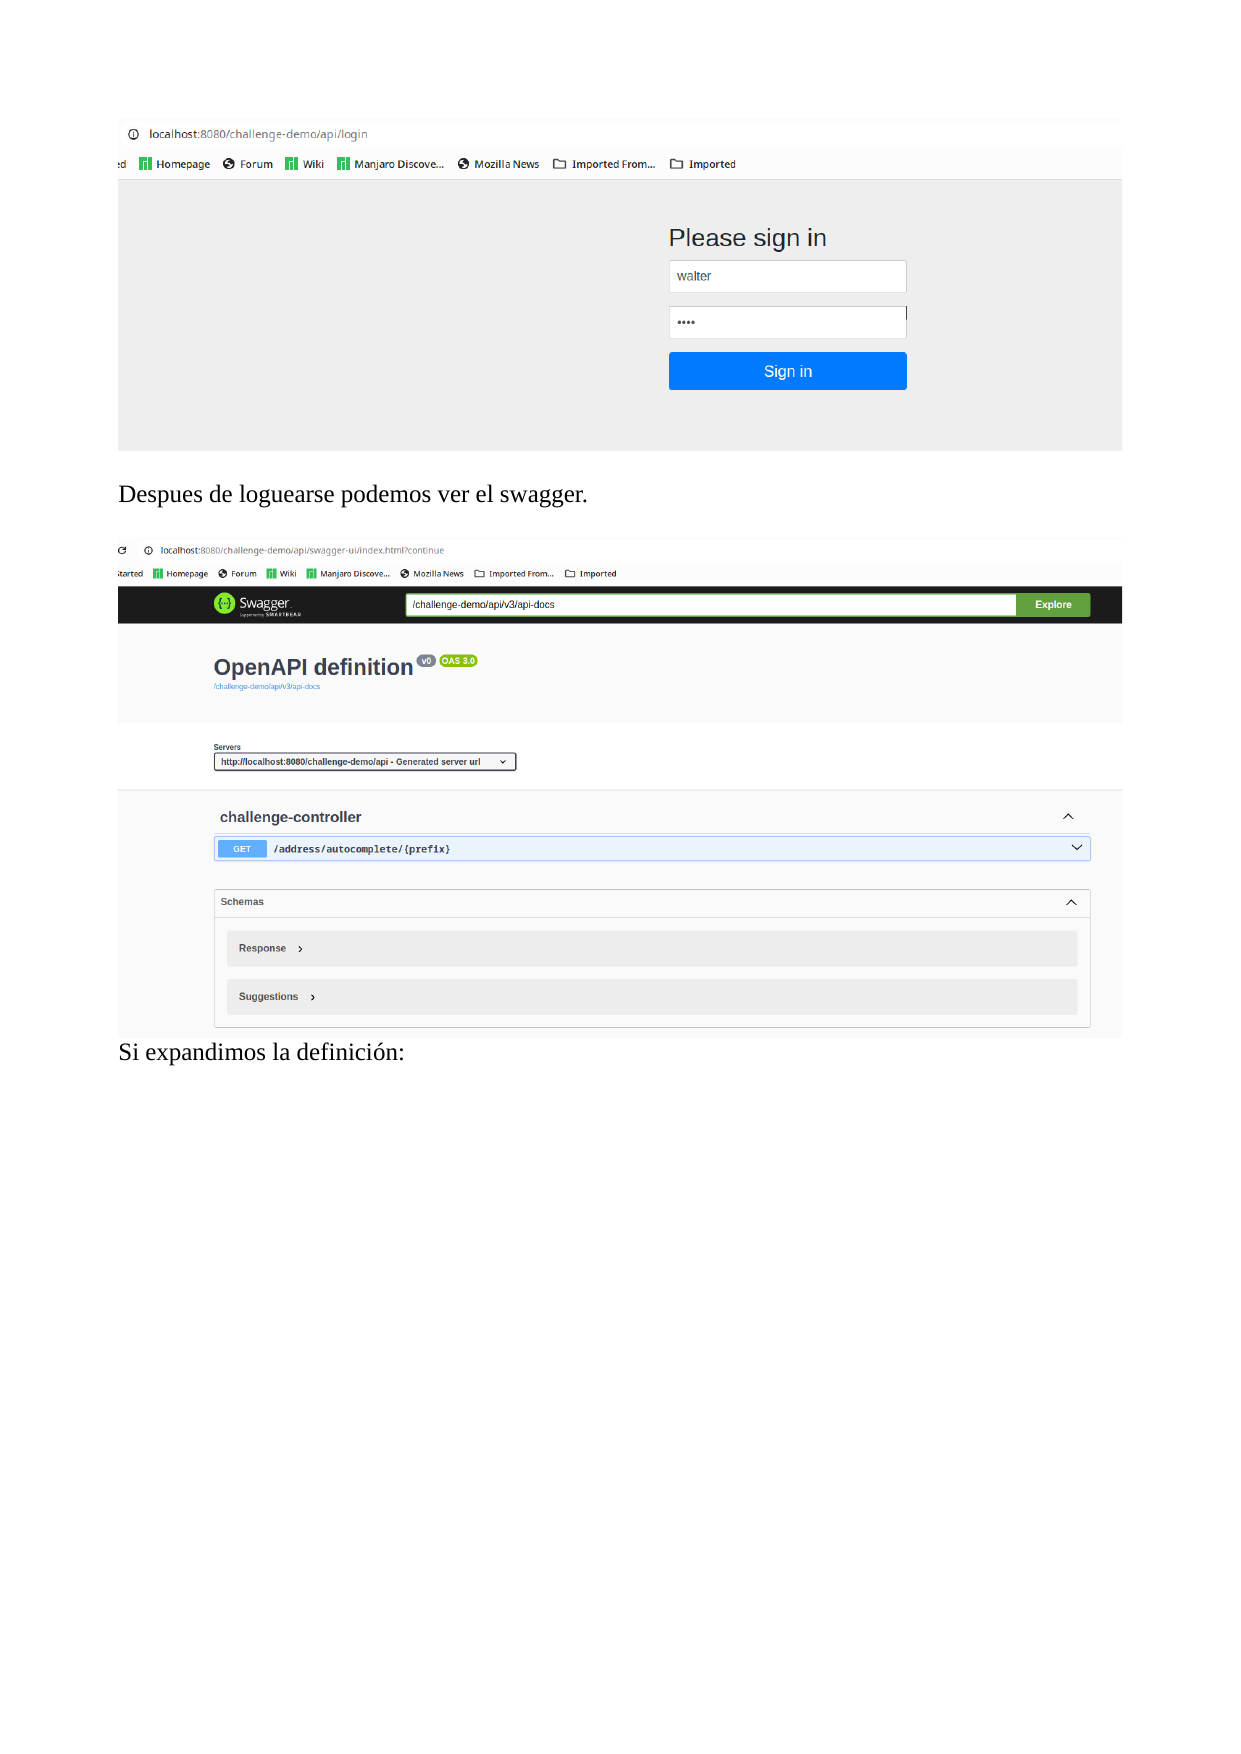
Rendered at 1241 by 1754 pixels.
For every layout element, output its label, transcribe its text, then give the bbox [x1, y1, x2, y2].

text Despues de loguearse podemos ver el swagger. [118, 479, 1122, 508]
picture [118, 537, 1123, 1038]
picture [118, 118, 1123, 451]
text Si expandimos la definición: [118, 1038, 1122, 1066]
